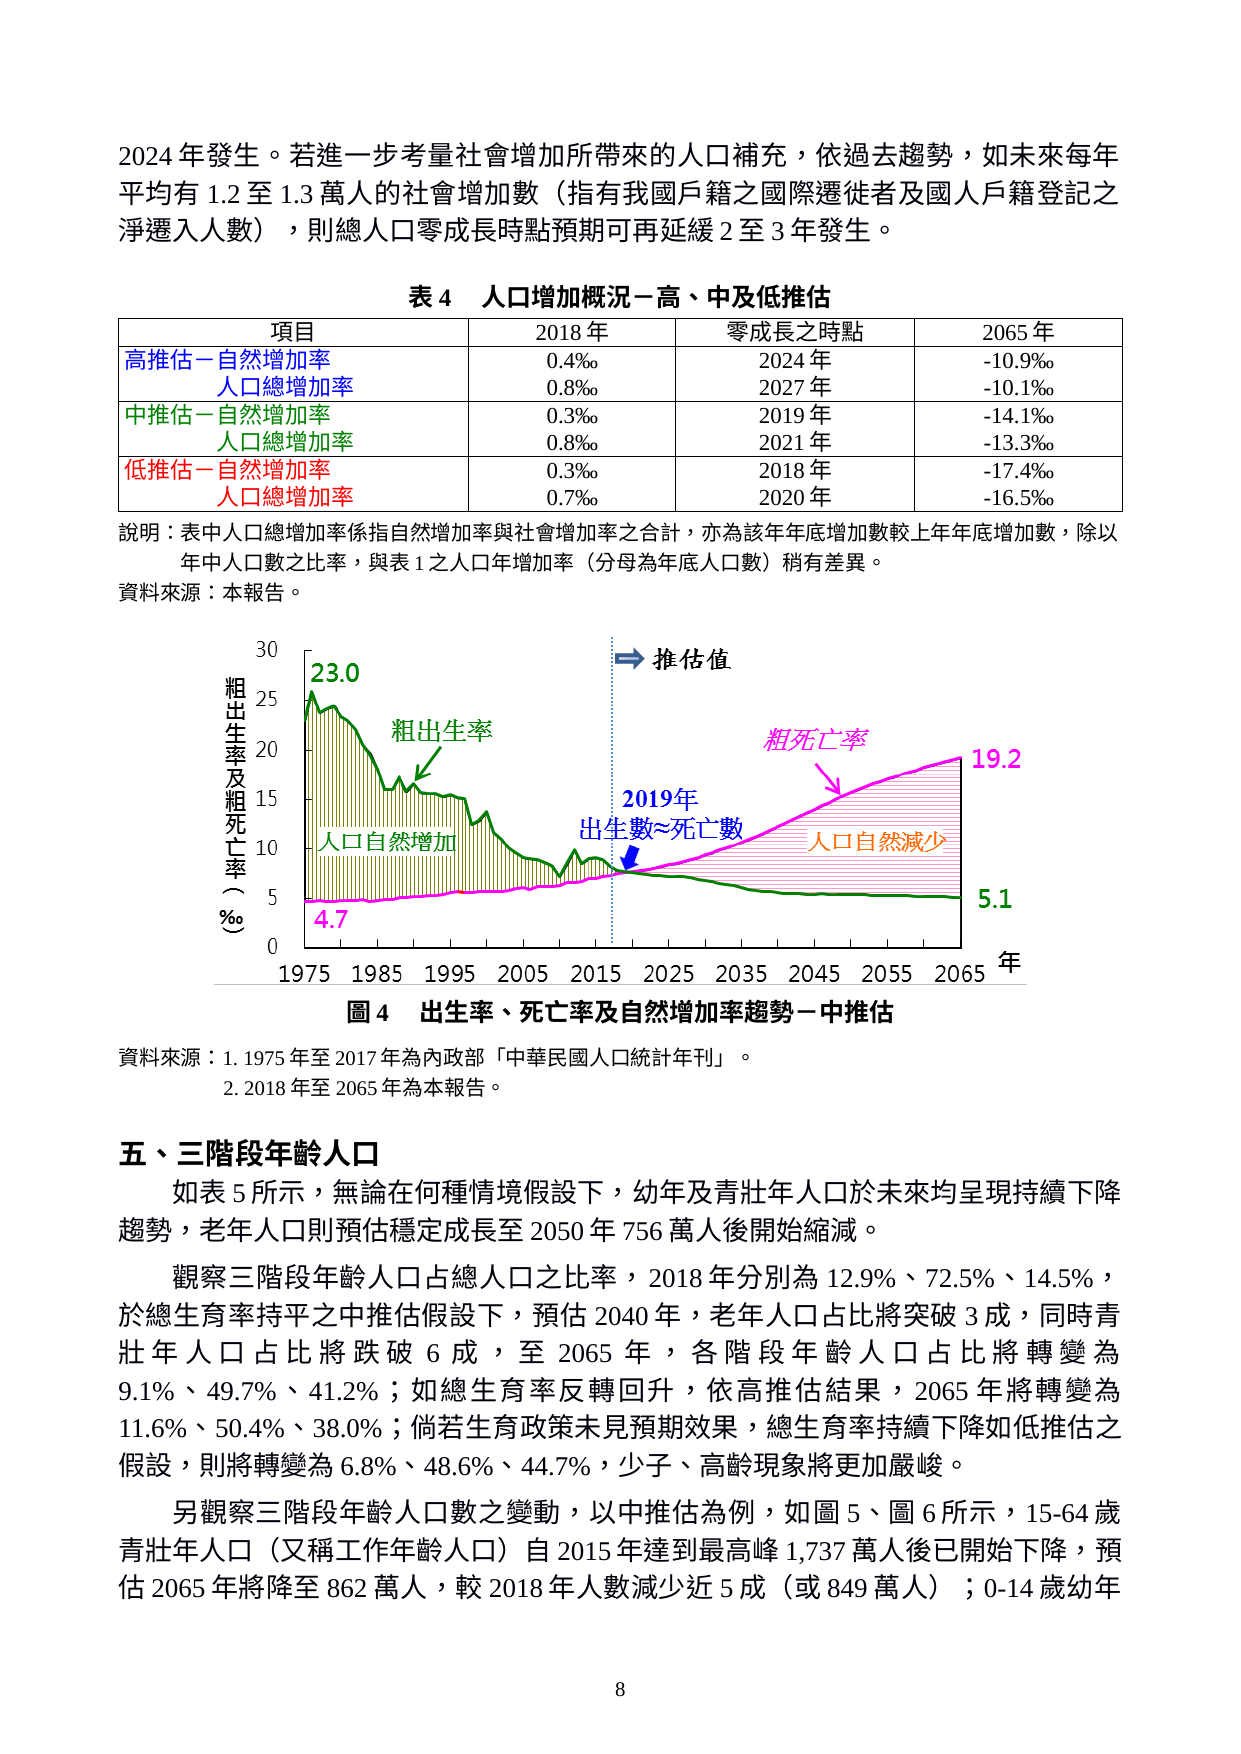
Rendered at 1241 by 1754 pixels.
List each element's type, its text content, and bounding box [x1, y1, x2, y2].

table_cell 2027年 [676, 374, 914, 401]
table_cell 高推估－自然增加率 [119, 347, 468, 374]
text 如表5所示，無論在何種情境假設下，幼年及青壯年人口於未來均呈現持續下降趨勢，老年人口則預估穩定成長至2050年756萬人後開始縮減。 [118, 1173, 1122, 1248]
table_cell 0.7‰ [469, 484, 675, 511]
table_cell -13.3‰ [915, 429, 1122, 456]
table_cell -10.9‰ [915, 347, 1122, 374]
text 圖4 出生率、死亡率及自然增加率趨勢－中推估 [118, 992, 1122, 1028]
table_cell -10.1‰ [915, 374, 1122, 401]
text 資料來源：本報告。 [118, 576, 1122, 607]
table_cell 0.3‰ [469, 402, 675, 429]
table_cell -17.4‰ [915, 457, 1122, 484]
table_cell 0.4‰ [469, 347, 675, 374]
table_cell 人口總增加率 [119, 374, 468, 401]
table_cell 0.3‰ [469, 457, 675, 484]
table_cell 人口總增加率 [119, 484, 468, 511]
table_cell -16.5‰ [915, 484, 1122, 511]
table_cell 0.8‰ [469, 429, 675, 456]
table_cell 中推估－自然增加率 [119, 402, 468, 429]
table_header 2018年 [469, 319, 675, 346]
table_header 項目 [119, 319, 468, 346]
text 資料來源：1. 1975年至2017年為內政部「中華民國人口統計年刊」。 [118, 1041, 1122, 1071]
table_cell 0.8‰ [469, 374, 675, 401]
subtitle 五、三階段年齡人口 [118, 1131, 1122, 1173]
table_cell 人口總增加率 [119, 429, 468, 456]
table_cell 低推估－自然增加率 [119, 457, 468, 484]
text 表4 人口增加概況－高、中及低推估 [118, 277, 1122, 314]
text 說明：表中人口總增加率係指自然增加率與社會增加率之合計，亦為該年年底增加數較上年年底增加數，除以年中人口數之比率，與表1之人口年增加率（分母為年底人口數）稍有差異。 [118, 516, 1122, 576]
table_cell 2019年 [676, 402, 914, 429]
text 2. 2018年至2065年為本報告。 [223, 1071, 1122, 1101]
table_cell 2024年 [676, 347, 914, 374]
text 2024年發生。若進一步考量社會增加所帶來的人口補充，依過去趨勢，如未來每年平均有1.2至1.3萬人的社會增加數（指有我國戶籍之國際遷徙者及國人戶籍登記之淨遷入人數），則總人口零成長時點預期可再延緩2至3年發生。 [118, 136, 1122, 248]
table_cell 2020年 [676, 484, 914, 511]
table_cell 2018年 [676, 457, 914, 484]
text 觀察三階段年齡人口占總人口之比率，2018年分別為12.9%、72.5%、14.5%，於總生育率持平之中推估假設下，預估2040年，老年人口占比將突破3成，同時青壯年人口占比將跌破6成，至2065年，各階段年齡人口占比將轉變為9.1%、49.7%、41.2%；如總生育率反轉回升，依高推估結果，2065年將轉變為11.6%、50.4%、38.0%；倘若生育政策未見預期效果，總生育率持續下降如低推估之假設，則將轉變為6.8%、48.6%、44.7%，少子、高齡現象將更加嚴峻。 [118, 1258, 1122, 1483]
table_cell -14.1‰ [915, 402, 1122, 429]
table_header 零成長之時點 [676, 319, 914, 346]
text 另觀察三階段年齡人口數之變動，以中推估為例，如圖5、圖6所示，15-64歲青壯年人口（又稱工作年齡人口）自2015年達到最高峰1,737萬人後已開始下降，預估2065年將降至862萬人，較2018年人數減少近5成（或849萬人）；0-14歲幼年 [118, 1493, 1122, 1605]
picture [213, 635, 1027, 985]
table_header 2065年 [915, 319, 1122, 346]
table_cell 2021年 [676, 429, 914, 456]
